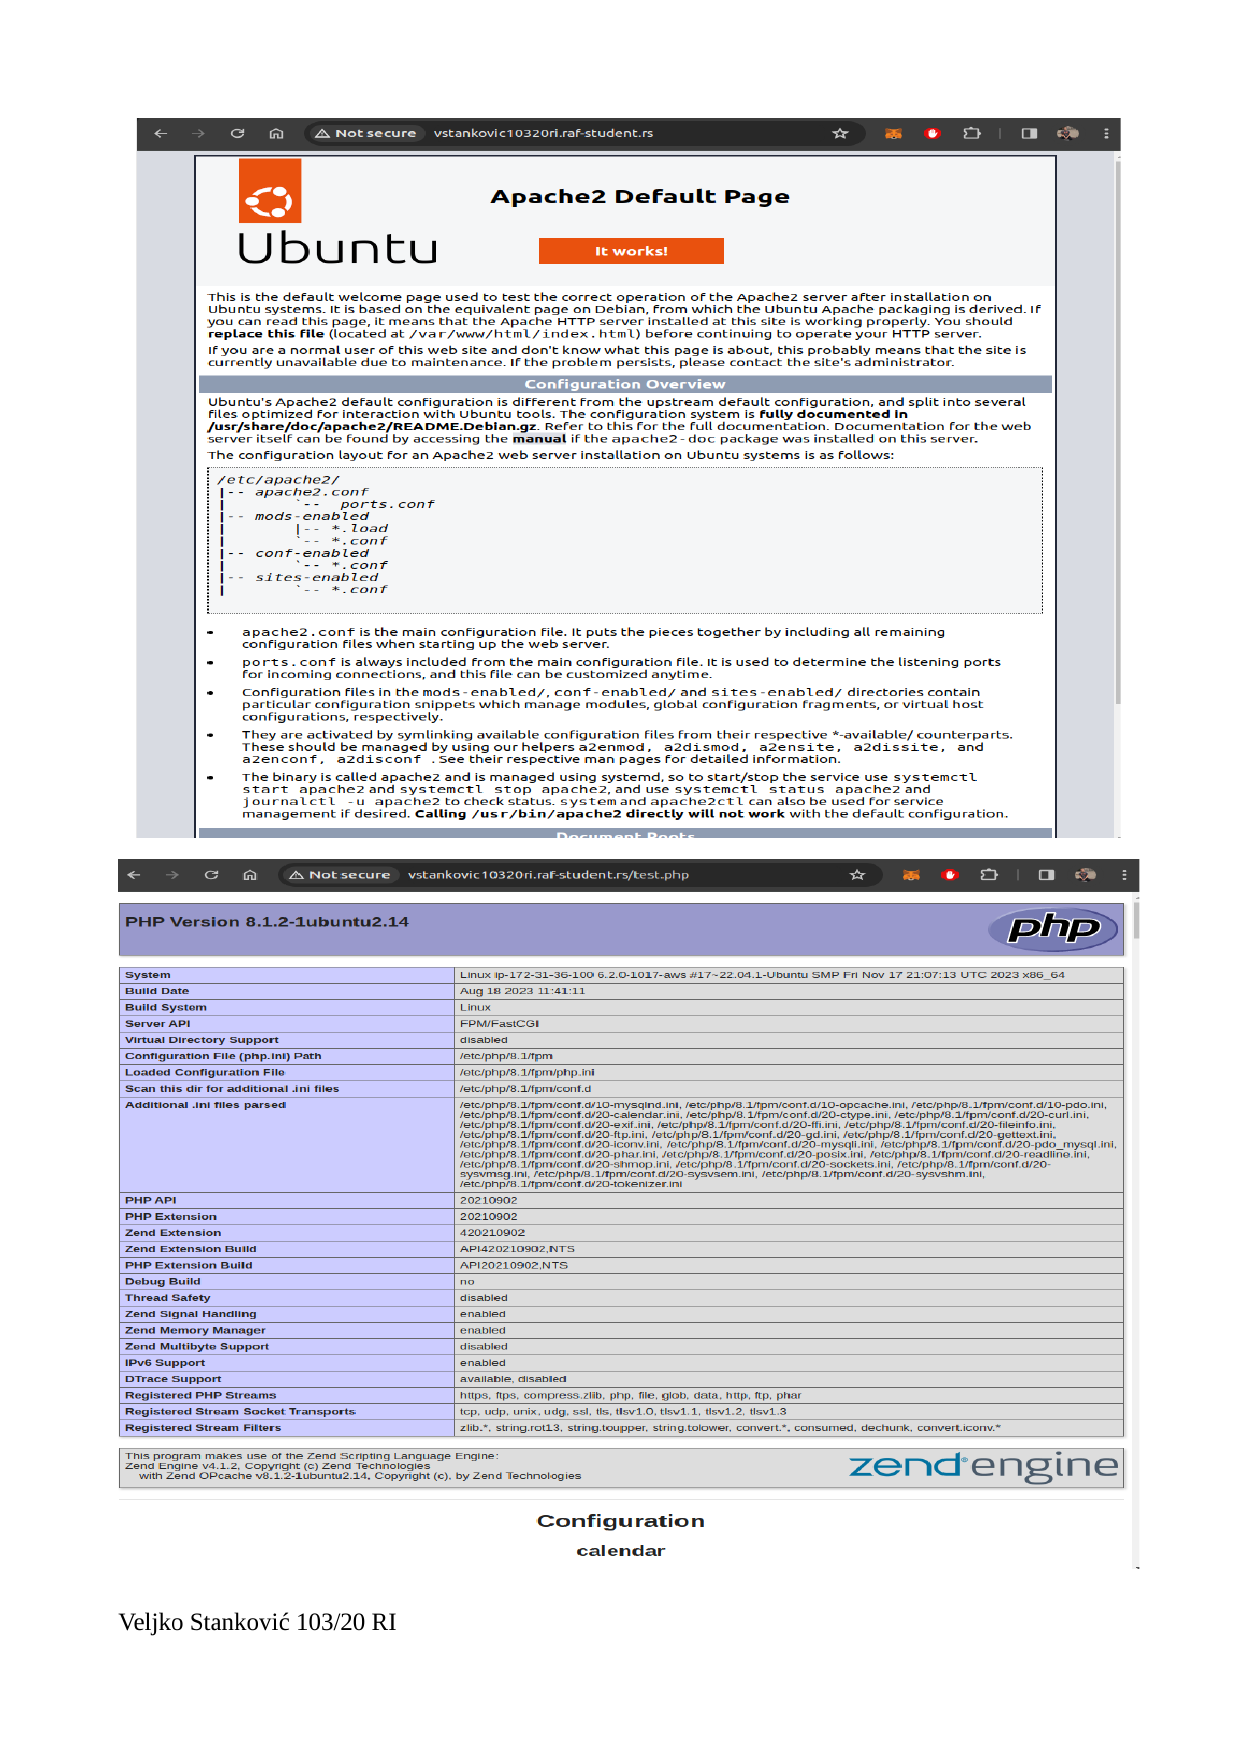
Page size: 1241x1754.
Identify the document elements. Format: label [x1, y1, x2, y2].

picture [136, 118, 1121, 838]
picture [118, 859, 1140, 1569]
